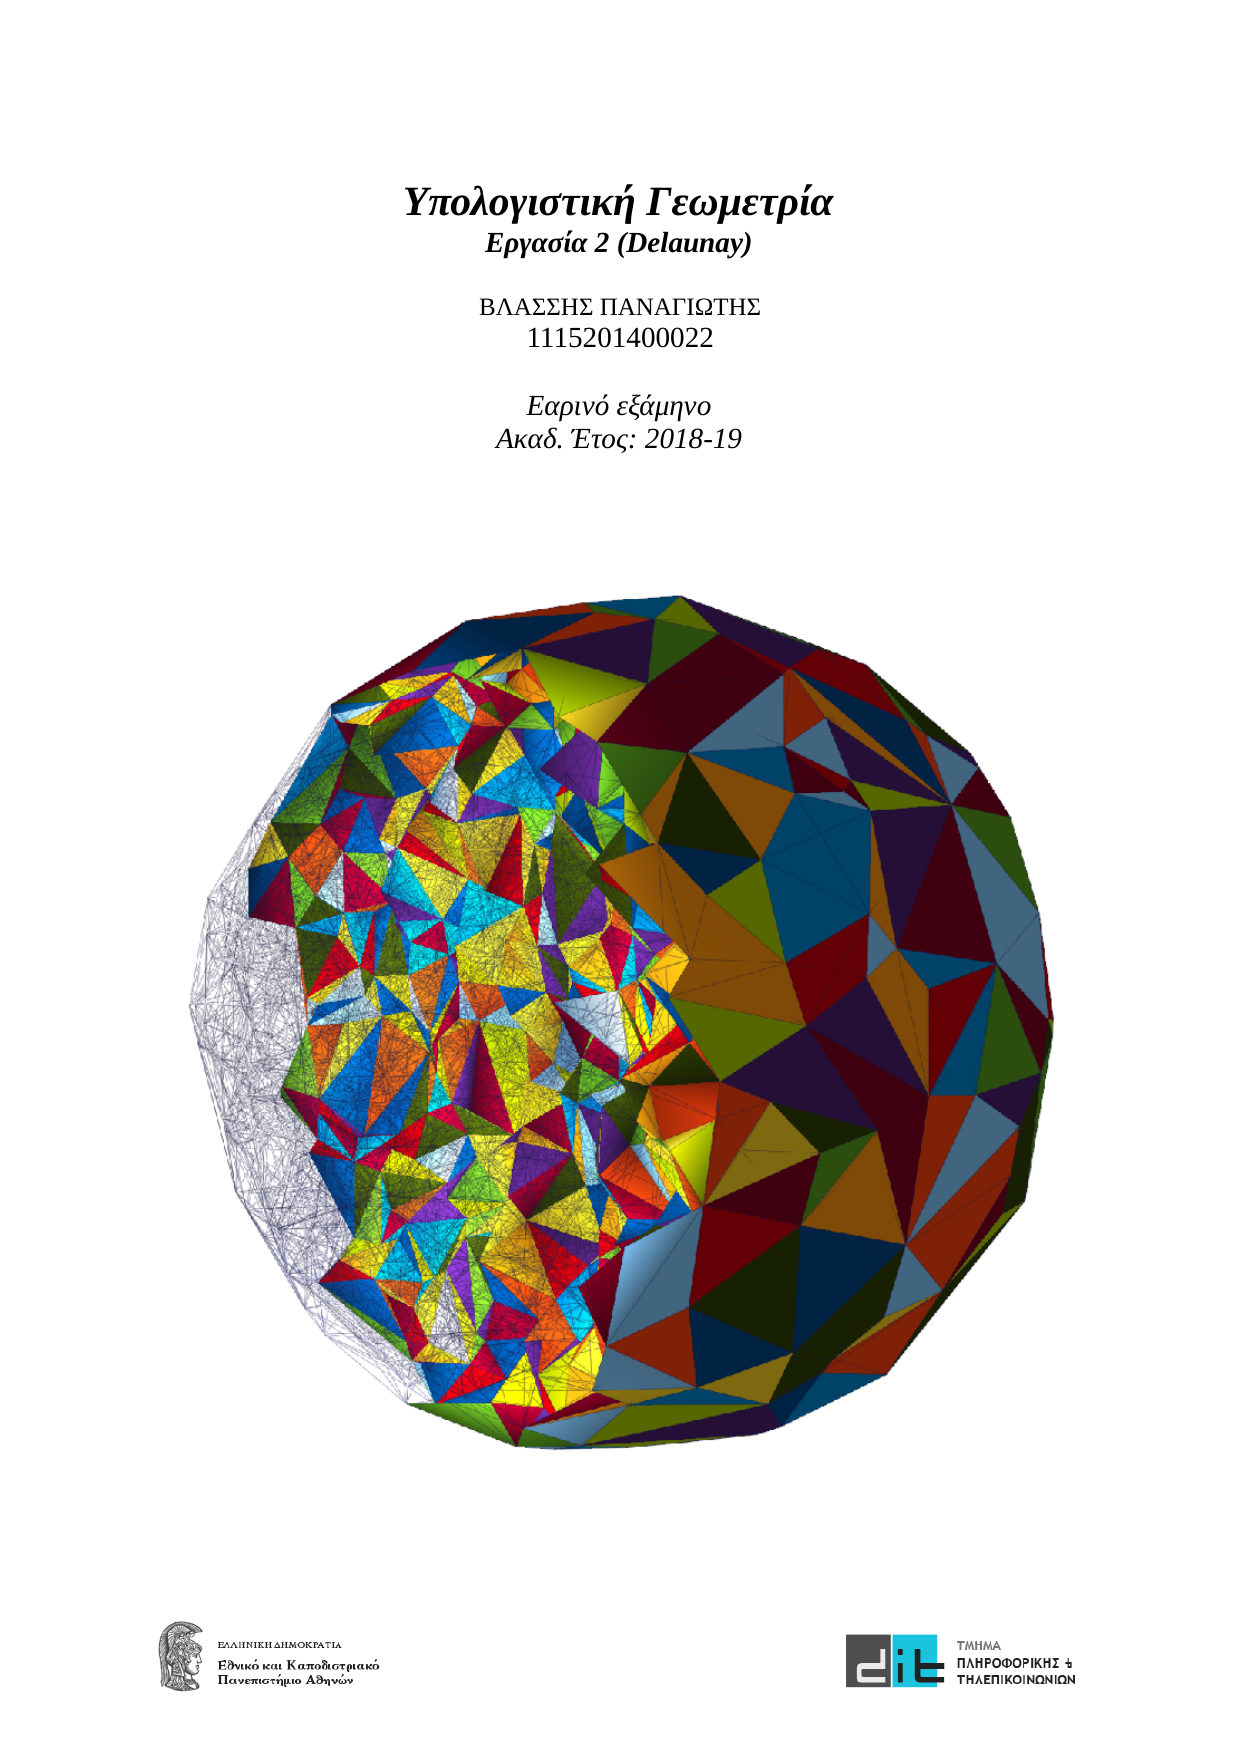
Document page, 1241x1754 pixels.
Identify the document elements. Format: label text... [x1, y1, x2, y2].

text Υπολογιστική Γεωμετρία [118, 177, 1122, 225]
picture [118, 521, 1123, 1526]
picture [118, 1607, 1123, 1708]
text Εργασία 2 (Delaunay) [118, 225, 1122, 258]
text ΒΛΑΣΣΗΣ ΠΑΝΑΓΙΩΤΗΣ [118, 292, 1122, 321]
text Ακαδ. Έτος: 2018-19 [118, 421, 1122, 455]
text Εαρινό εξάμηνο [118, 388, 1122, 421]
text 1115201400022 [118, 321, 1122, 354]
